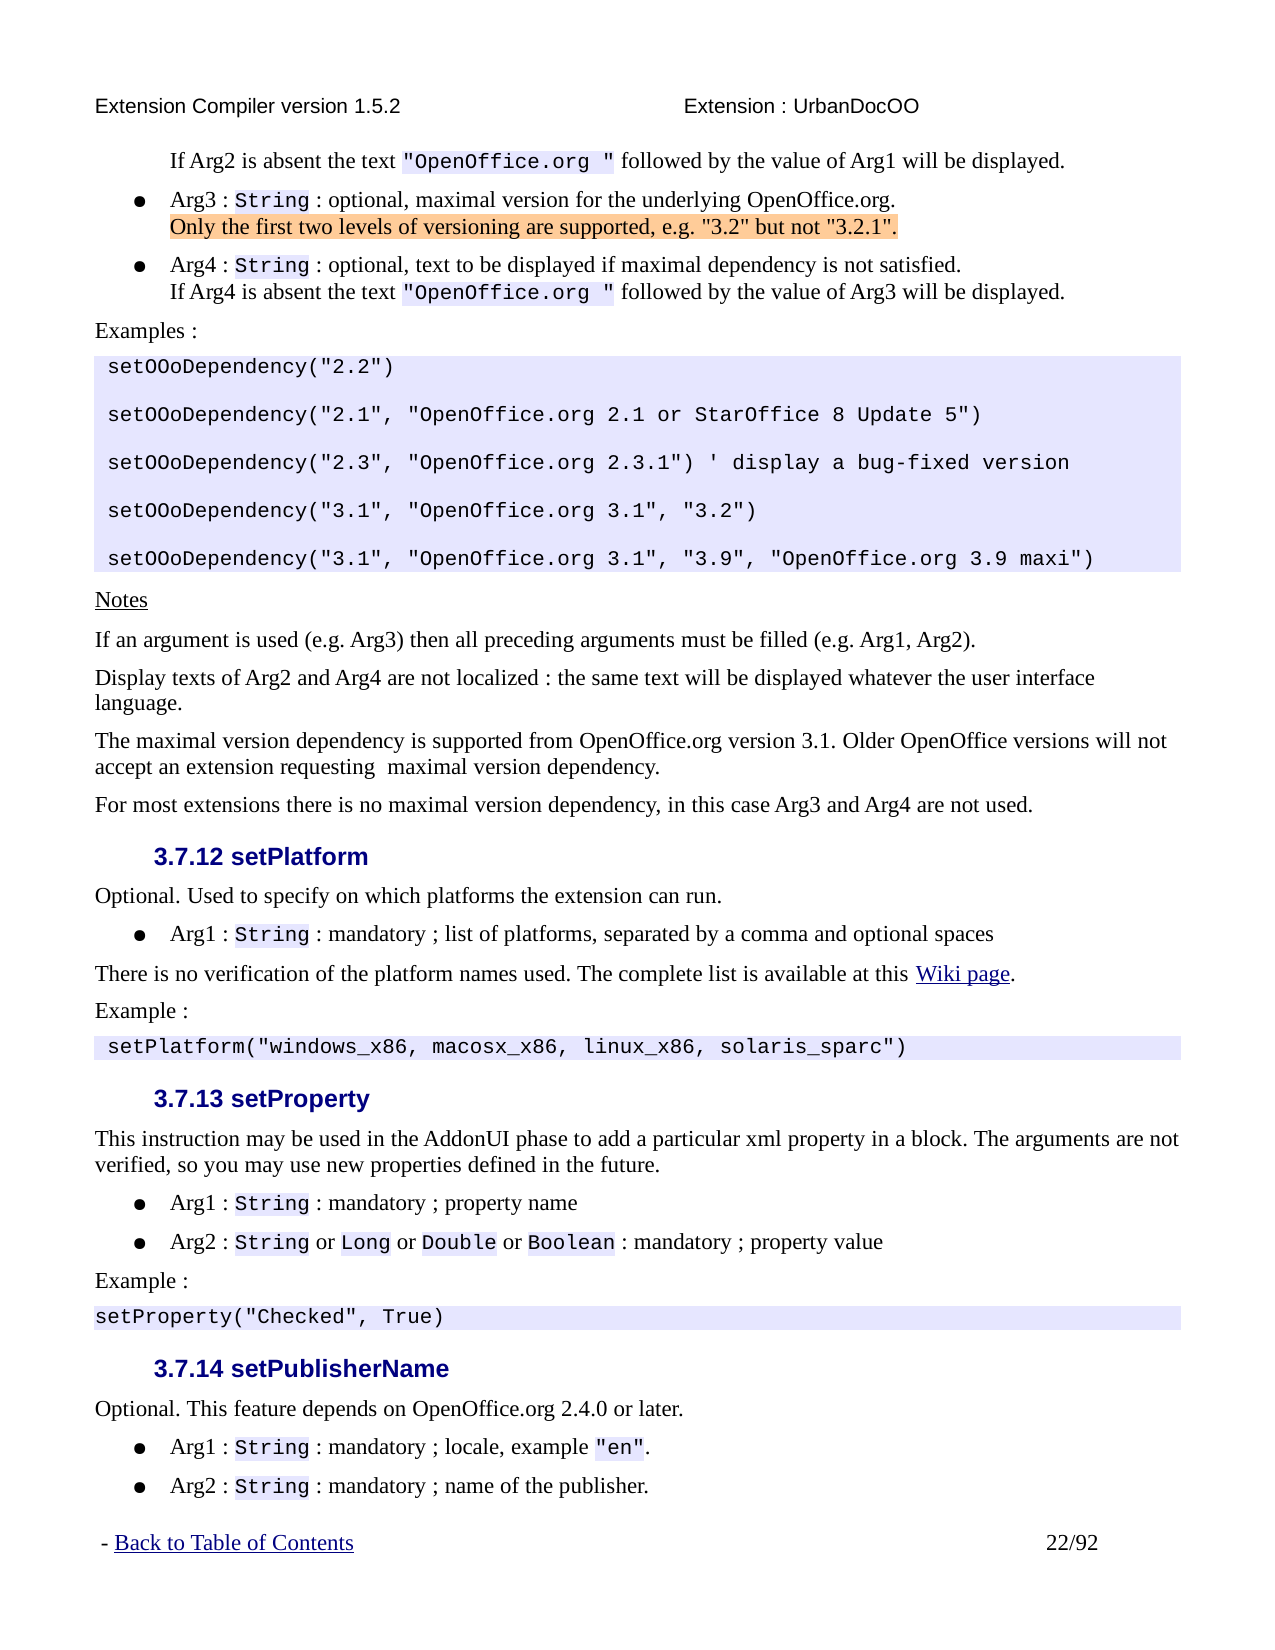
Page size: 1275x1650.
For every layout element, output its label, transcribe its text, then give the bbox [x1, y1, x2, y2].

text Example : [94, 1268, 1181, 1294]
text Notes [94, 587, 1181, 612]
subtitle setProperty [153, 1085, 1181, 1113]
list Arg2 : String : mandatory ; name of the publisher. [132, 1473, 1181, 1500]
text Display texts of Arg2 and Arg4 are not localized : the same text will be displayed whatever the user interface language. [94, 665, 1181, 716]
text setOOoDependency("3.1", "OpenOffice.org 3.1", "3.9", "OpenOffice.org 3.9 maxi") [94, 548, 1181, 572]
list Arg1 : String : mandatory ; property name [132, 1189, 1181, 1216]
text setOOoDependency("2.1", "OpenOffice.org 2.1 or StarOffice 8 Update 5") [94, 404, 1181, 428]
text If an argument is used (e.g. Arg3) then all preceding arguments must be filled (e.g. Arg1, Arg2). [94, 627, 1181, 652]
text setOOoDependency("2.2") [94, 356, 1181, 380]
subtitle setPublisherName [153, 1355, 1181, 1383]
list Arg3 : String : optional, maximal version for the underlying OpenOffice.org. Only the first two levels of versioning are supported, e.g. "3.2" but not "3.2.1". [132, 187, 1181, 239]
list If Arg2 is absent the text "OpenOffice.org " followed by the value of Arg1 will be displayed. [132, 147, 1181, 174]
list Arg1 : String : mandatory ; list of platforms, separated by a comma and optional spaces [132, 921, 1181, 948]
text Example : [94, 998, 1181, 1024]
text setPlatform("windows_x86, macosx_x86, linux_x86, solaris_sparc") [94, 1036, 1181, 1060]
list Arg1 : String : mandatory ; locale, example "en". [132, 1434, 1181, 1461]
text For most extensions there is no maximal version dependency, in this case Arg3 and Arg4 are not used. [94, 792, 1181, 817]
list Arg4 : String : optional, text to be displayed if maximal dependency is not satisfied. If Arg4 is absent the text "OpenOffice.org " followed by the value of Arg3 will be displayed. [132, 252, 1181, 306]
text Optional. This feature depends on OpenOffice.org 2.4.0 or later. [94, 1396, 1181, 1421]
text There is no verification of the platform names used. The complete list is available at this Wiki page. [94, 960, 1181, 986]
text setOOoDependency("2.3", "OpenOffice.org 2.3.1") ' display a bug-fixed version [94, 452, 1181, 476]
text setOOoDependency("3.1", "OpenOffice.org 3.1", "3.2") [94, 500, 1181, 524]
text setProperty("Checked", True) [94, 1306, 1181, 1330]
list Arg2 : String or Long or Double or Boolean : mandatory ; property value [132, 1229, 1181, 1256]
text The maximal version dependency is supported from OpenOffice.org version 3.1. Older OpenOffice versions will not accept an extension requesting maximal version dependency. [94, 728, 1181, 779]
text Examples : [94, 318, 1181, 344]
subtitle setPlatform [153, 842, 1181, 870]
text Optional. Used to specify on which platforms the extension can run. [94, 883, 1181, 908]
text This instruction may be used in the AddonUI phase to add a particular xml property in a block. The arguments are not verified, so you may use new properties defined in the future. [94, 1126, 1181, 1177]
